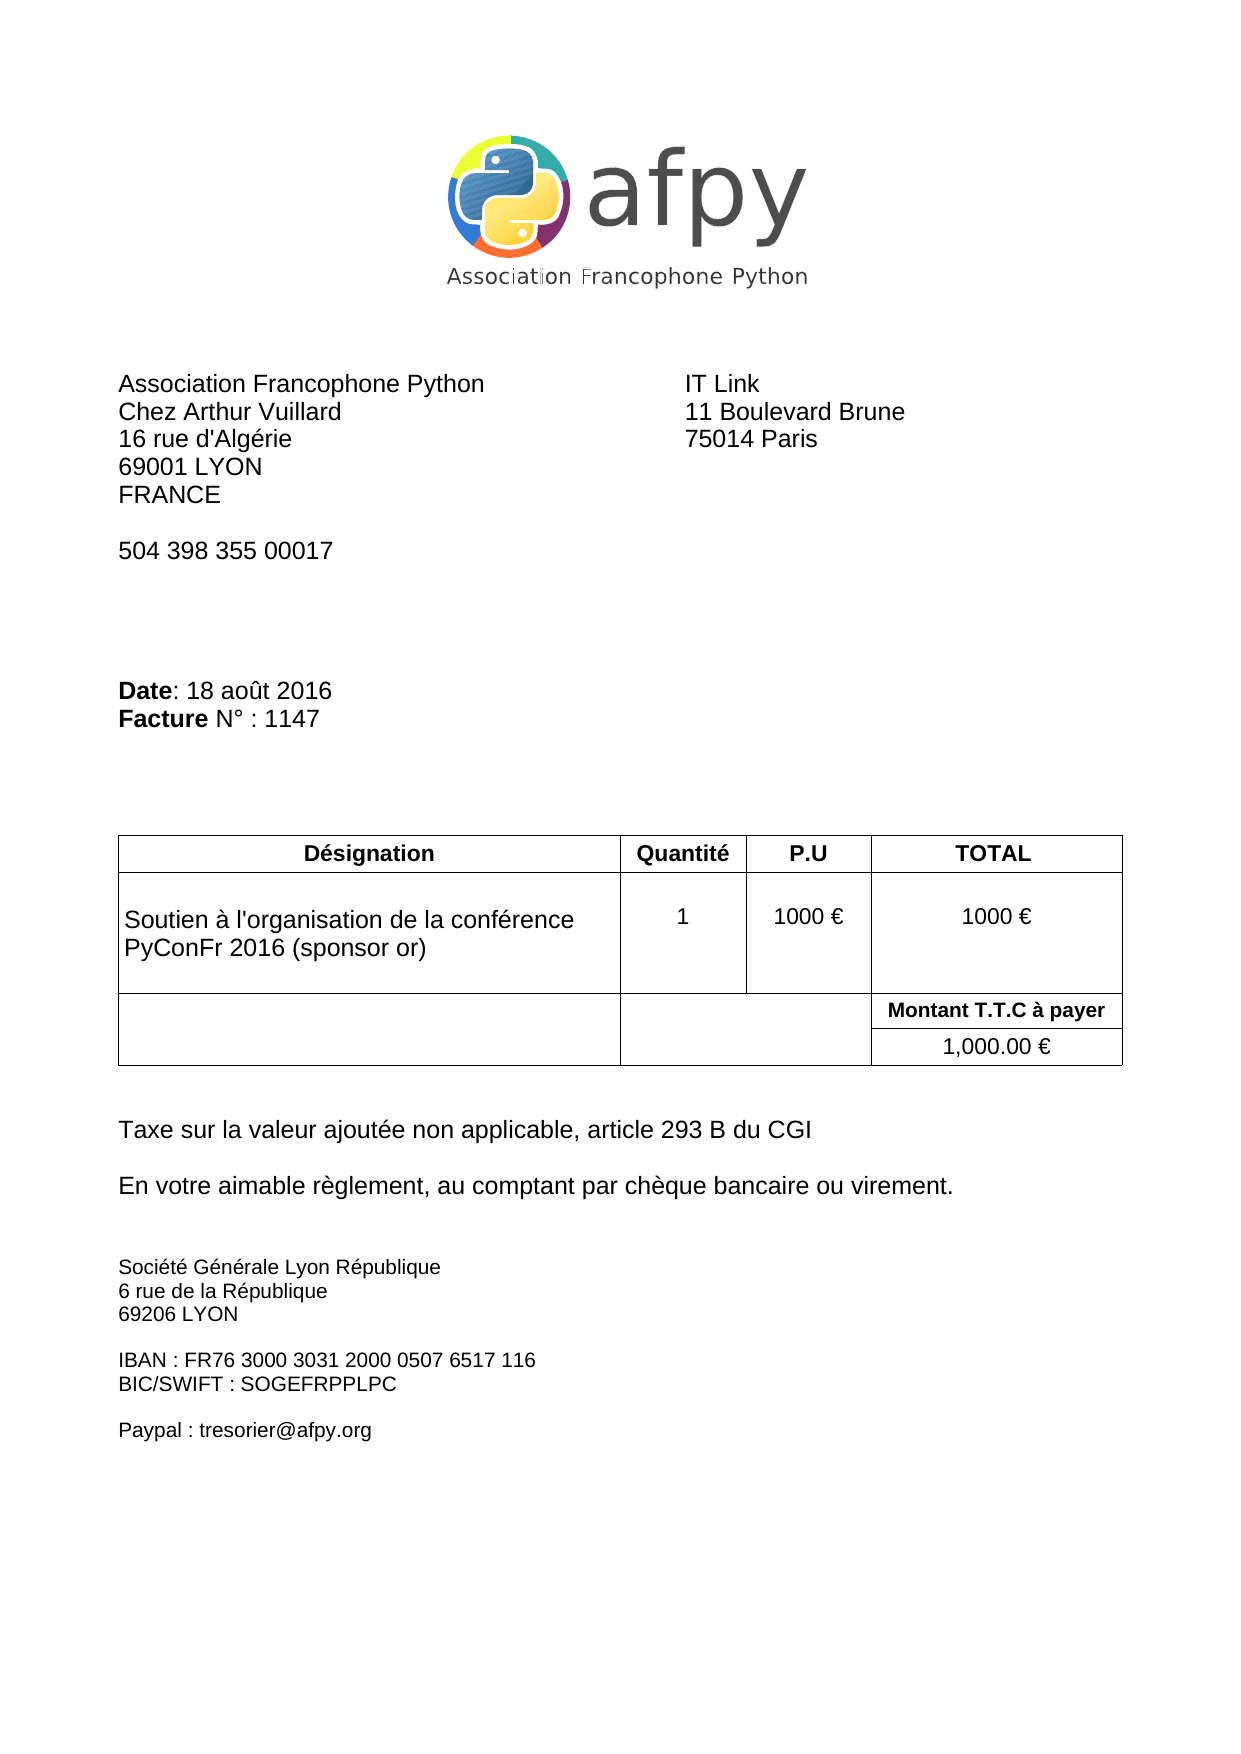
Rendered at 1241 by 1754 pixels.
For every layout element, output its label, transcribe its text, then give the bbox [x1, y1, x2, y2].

text IBAN : FR76 3000 3031 2000 0507 6517 116 [118, 1349, 1122, 1372]
text 6 rue de la République [118, 1279, 1122, 1302]
text En votre aimable règlement, au comptant par chèque bancaire ou virement. [118, 1172, 1122, 1200]
text Paypal : tresorier@afpy.org [118, 1418, 1122, 1442]
table_header Quantité [621, 836, 746, 872]
table_cell 1000 € [747, 873, 871, 993]
text Société Générale Lyon République [118, 1256, 1122, 1279]
table_header P.U [747, 836, 871, 872]
table_cell 1 [621, 873, 746, 993]
table_header Association Francophone Python Chez Arthur Vuillard 16 rue d'Algérie 69001 LYON FRANCE 504 398 355 00017 [118, 369, 535, 565]
text Taxe sur la valeur ajoutée non applicable, article 293 B du CGI [118, 1116, 1122, 1144]
text Date: 18 août 2016 [118, 676, 1122, 704]
table_cell 1 000,00 € [872, 1029, 1122, 1065]
table_header Montant T.T.C à payer [872, 994, 1122, 1028]
table_header [621, 994, 871, 1065]
table_cell Soutien à l'organisation de la conférence PyConFr 2016 (sponsor or) [119, 873, 620, 993]
table_header [535, 369, 684, 565]
table_cell 1000 € [872, 873, 1122, 993]
table_header [119, 994, 620, 1065]
table_cell [535, 565, 684, 593]
table_cell [685, 565, 1122, 593]
text BIC/SWIFT : SOGEFRPPLPC [118, 1372, 1122, 1395]
table_cell [118, 565, 535, 593]
table_header IT Link 11 Boulevard Brune 75014 Paris [685, 369, 1122, 565]
text Facture N° : 1147 [118, 704, 1122, 732]
table_header Désignation [119, 836, 620, 872]
text 69206 LYON [118, 1302, 1122, 1326]
table_header TOTAL [872, 836, 1122, 872]
